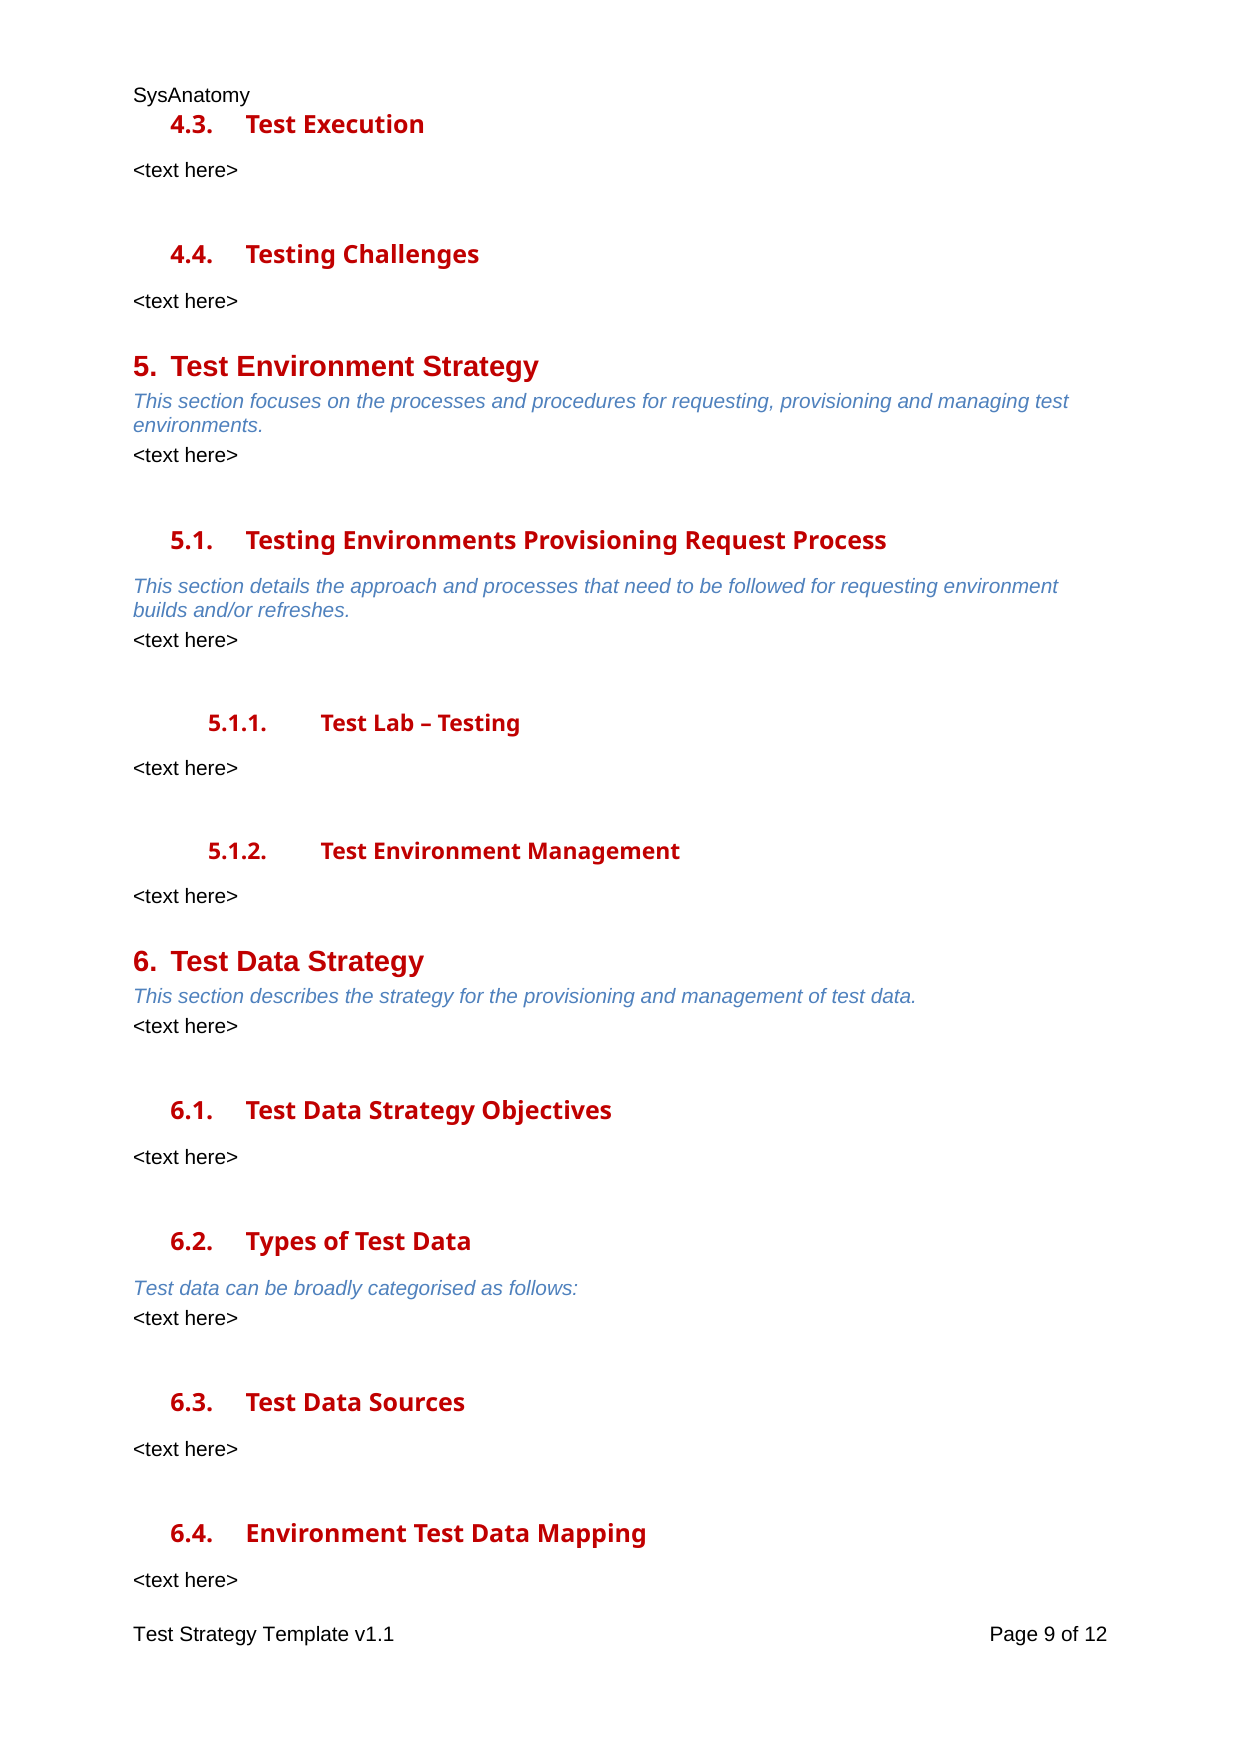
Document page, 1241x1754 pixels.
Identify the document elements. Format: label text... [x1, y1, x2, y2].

text This section focuses on the processes and procedures for requesting, provisioning and managing test environments. [133, 389, 1107, 437]
text <text here> [133, 289, 1107, 313]
text <text here> [133, 158, 1107, 182]
subtitle Test Data Sources [170, 1385, 1107, 1419]
text <text here> [133, 1014, 1107, 1038]
subtitle Test Data Strategy [133, 944, 1107, 977]
text Test data can be broadly categorised as follows: [133, 1276, 1107, 1299]
subtitle Test Execution [170, 106, 1107, 140]
text <text here> [133, 628, 1107, 652]
text <text here> [133, 1437, 1107, 1461]
subtitle Test Data Strategy Objectives [170, 1093, 1107, 1127]
subtitle Test Environment Strategy [133, 349, 1107, 383]
subtitle Environment Test Data Mapping [170, 1516, 1107, 1550]
text This section details the approach and processes that need to be followed for requesting environment builds and/or refreshes. [133, 574, 1107, 622]
subtitle Test Environment Management [208, 835, 1107, 866]
text <text here> [133, 443, 1107, 467]
subtitle Test Lab – Testing [208, 707, 1107, 739]
subtitle Testing Challenges [170, 237, 1107, 271]
subtitle Testing Environments Provisioning Request Process [170, 522, 1107, 556]
text <text here> [133, 1145, 1107, 1169]
text <text here> [133, 1306, 1107, 1330]
text <text here> [133, 883, 1107, 907]
text <text here> [133, 1567, 1107, 1591]
text This section describes the strategy for the provisioning and management of test data. [133, 984, 1107, 1008]
subtitle Types of Test Data [170, 1224, 1107, 1258]
text <text here> [133, 756, 1107, 780]
